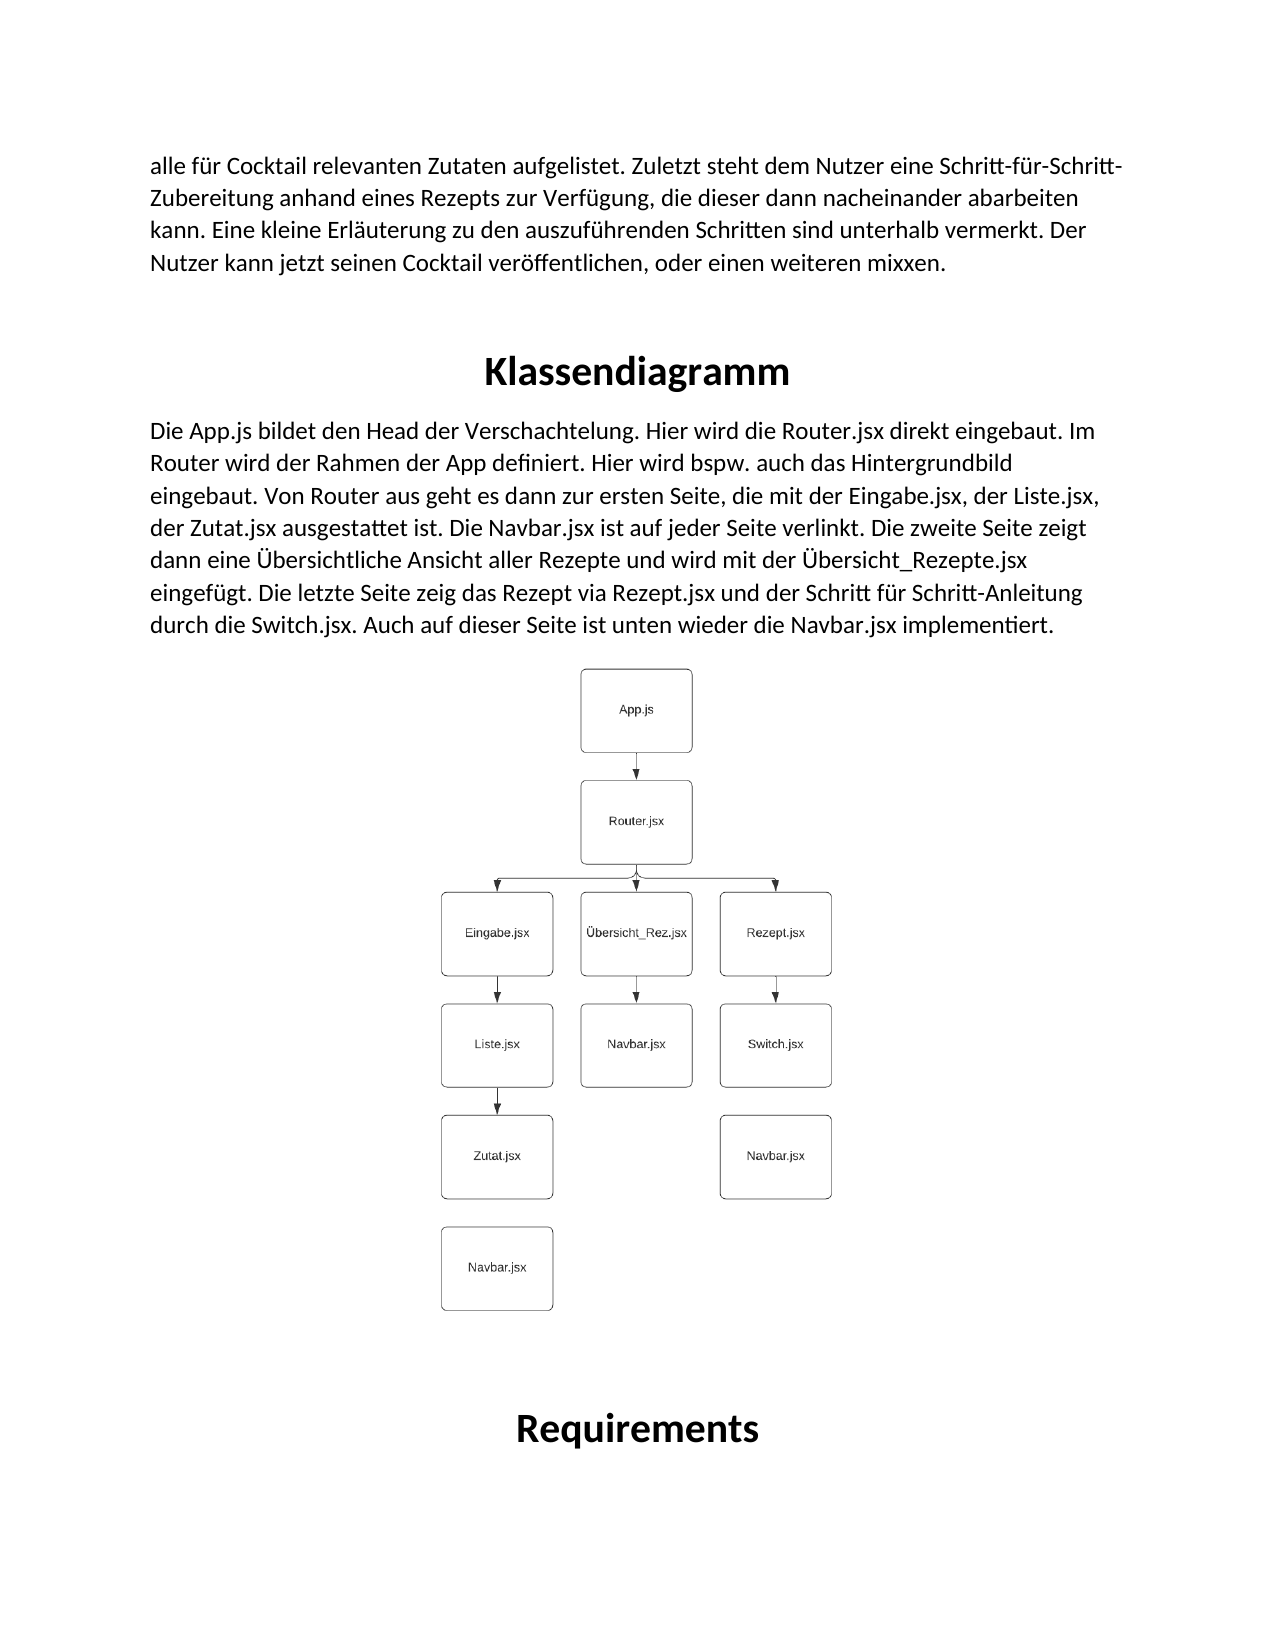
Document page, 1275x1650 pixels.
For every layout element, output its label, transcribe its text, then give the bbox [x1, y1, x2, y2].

text Klassendiagramm [150, 345, 1125, 396]
text Requirements [150, 1402, 1125, 1453]
text alle für Cocktail relevanten Zutaten aufgelistet. Zuletzt steht dem Nutzer eine Schritt-für-Schritt-Zubereitung anhand eines Rezepts zur Verfügung, die dieser dann nacheinander abarbeiten kann. Eine kleine Erläuterung zu den auszuführenden Schritten sind unterhalb vermerkt. Der Nutzer kann jetzt seinen Cocktail veröffentlichen, oder einen weiteren mixxen. [150, 150, 1125, 277]
text Die App.js bildet den Head der Verschachtelung. Hier wird die Router.jsx direkt eingebaut. Im Router wird der Rahmen der App definiert. Hier wird bspw. auch das Hintergrundbild eingebaut. Von Router aus geht es dann zur ersten Seite, die mit der Eingabe.jsx, der Liste.jsx, der Zutat.jsx ausgestattet ist. Die Navbar.jsx ist auf jeder Seite verlinkt. Die zweite Seite zeigt dann eine Übersichtliche Ansicht aller Rezepte und wird mit der Übersicht_Rezepte.jsx eingefügt. Die letzte Seite zeig das Rezept via Rezept.jsx und der Schritt für Schritt-Anleitung durch die Switch.jsx. Auch auf dieser Seite ist unten wieder die Navbar.jsx implementiert. [150, 415, 1125, 639]
